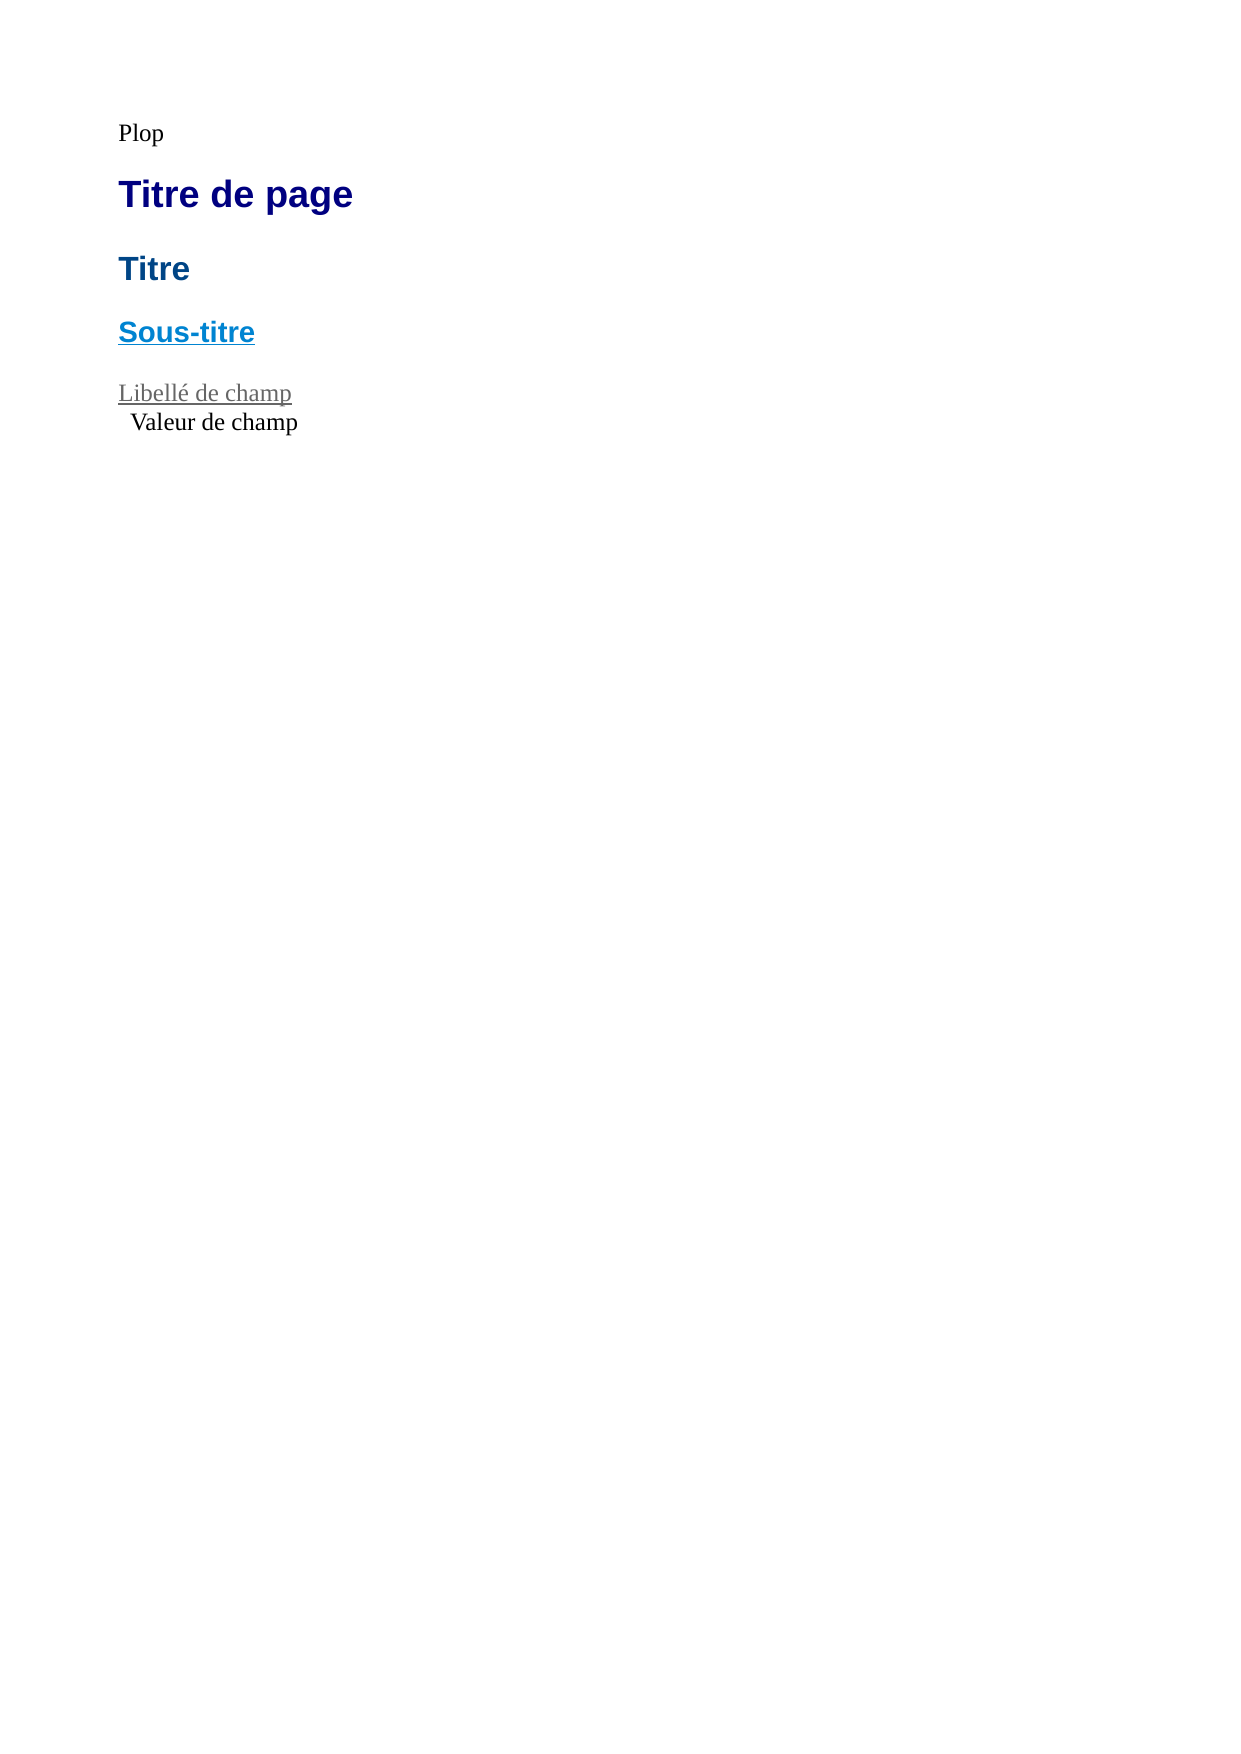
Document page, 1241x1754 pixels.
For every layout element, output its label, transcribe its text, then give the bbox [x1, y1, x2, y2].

text Plop [118, 118, 1122, 147]
title Titre [118, 249, 1122, 287]
subtitle Sous-titre [118, 314, 1122, 348]
text Valeur de champ [130, 407, 1122, 436]
text Libellé de champ [118, 378, 1122, 407]
title Titre de page [118, 172, 1122, 216]
